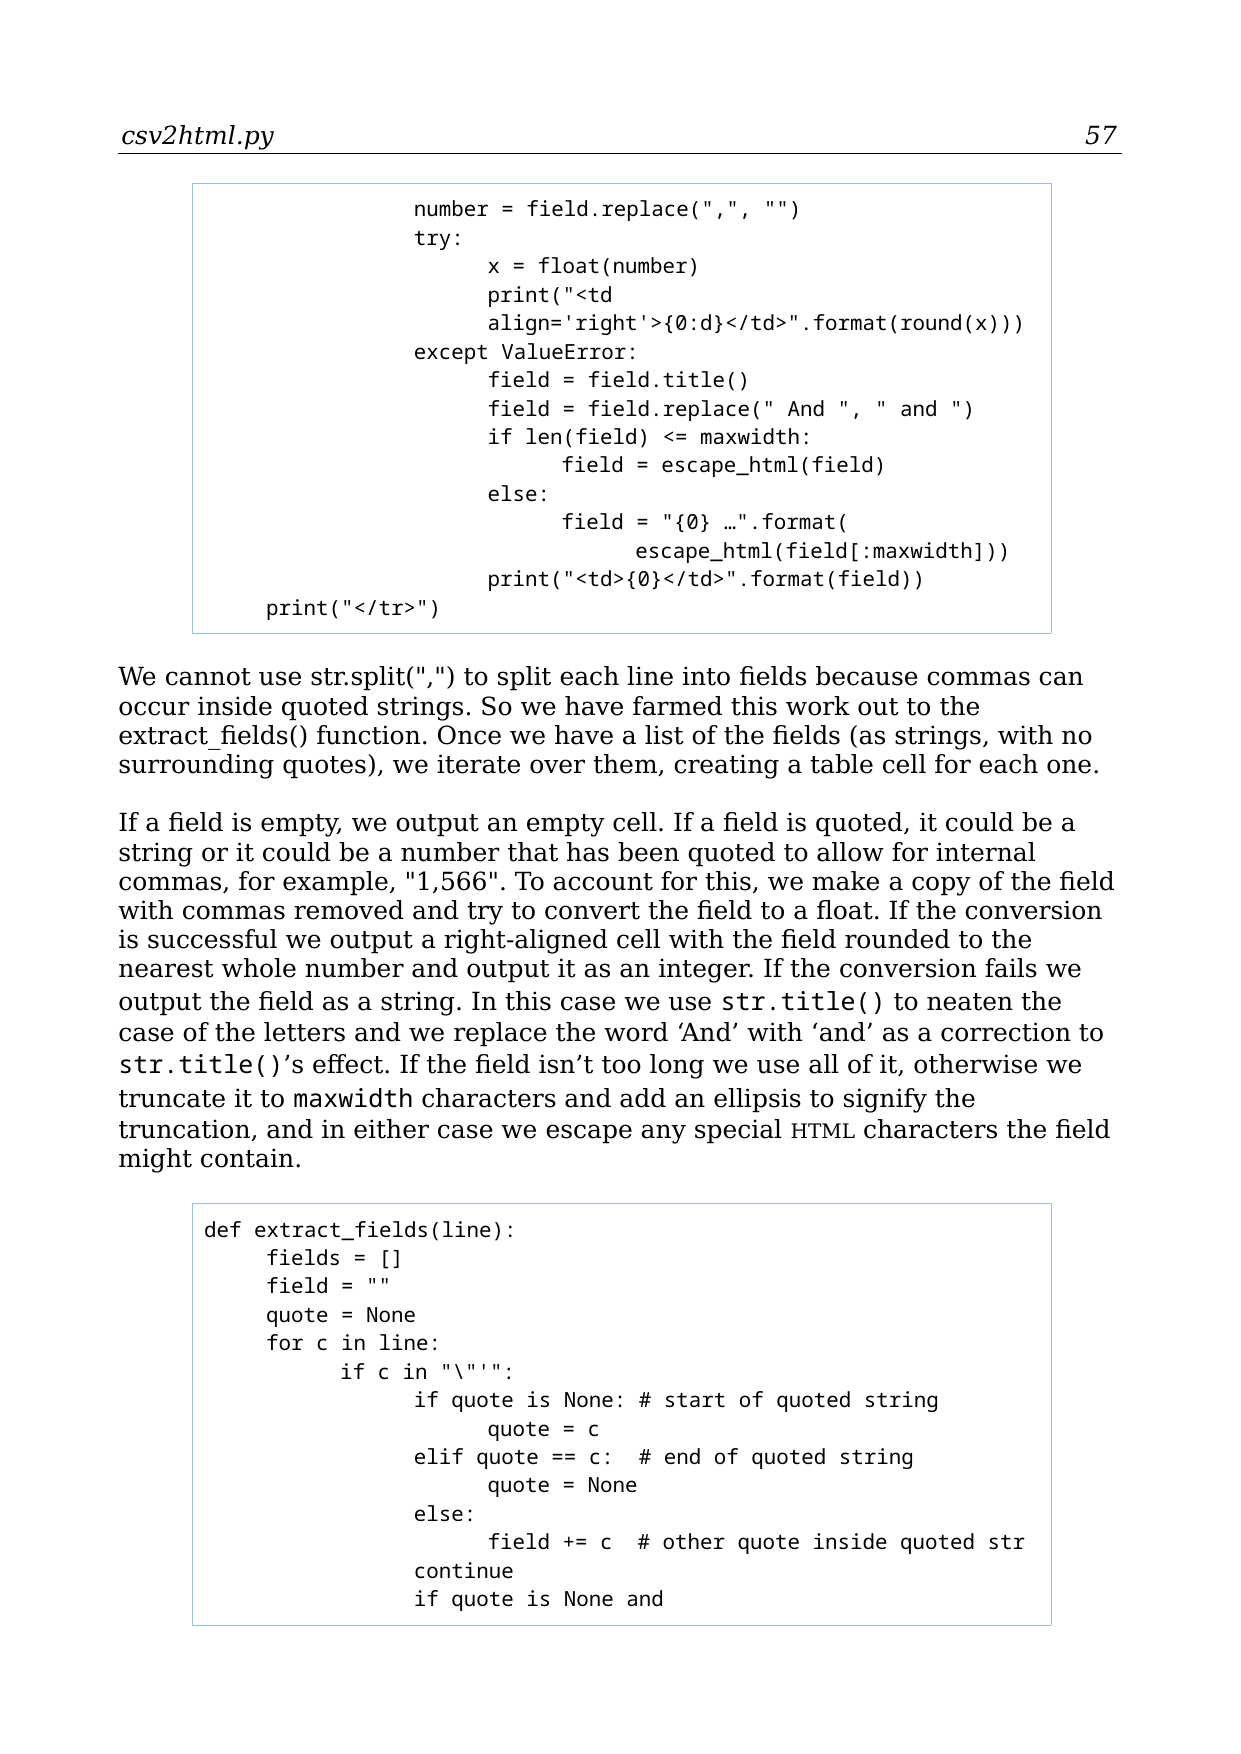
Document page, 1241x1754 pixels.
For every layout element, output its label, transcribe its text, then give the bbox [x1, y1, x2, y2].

text else: [193, 1487, 1051, 1516]
text align='right'>{0:d}</td>".format(round(x))) [193, 296, 1051, 325]
text field = field.title() [193, 353, 1051, 382]
text def extract_fields(line): [193, 1204, 1051, 1231]
text quote = None [193, 1459, 1051, 1487]
text If a field is empty, we output an empty cell. If a field is quoted, it could be a string or it could be a number that has been quoted to allow for internal commas, for example, "1,566". To account for this, we make a copy of the field with commas removed and try to convert the field to a float. If the conversion is successful we output a right-aligned cell with the field rounded to the nearest whole number and output it as an integer. If the conversion fails we output the field as a string. In this case we use str.title() to neaten the case of the letters and we replace the word ‘And’ with ‘and’ as a correction to str.title()’s effect. If the field isn’t too long we use all of it, otherwise we truncate it to maxwidth characters and add an ellipsis to signify the truncation, and in either case we escape any special html characters the field might contain. [118, 809, 1122, 1173]
text number = field.replace(",", "") [193, 184, 1051, 211]
text if quote is None and [193, 1572, 1051, 1625]
text for c in line: [193, 1317, 1051, 1345]
text continue [193, 1544, 1051, 1572]
text else: [193, 467, 1051, 496]
text x = float(number) [193, 239, 1051, 268]
text field = "{0} …".format( [193, 496, 1051, 524]
text elif quote == c: # end of quoted string [193, 1430, 1051, 1459]
text quote = None [193, 1288, 1051, 1317]
text field = field.replace(" And ", " and ") [193, 382, 1051, 410]
text if len(field) <= maxwidth: [193, 410, 1051, 439]
text escape_html(field[:maxwidth])) [193, 524, 1051, 552]
text if c in "\"'": [193, 1345, 1051, 1373]
text print("</tr>") [193, 581, 1051, 633]
text if quote is None: # start of quoted string [193, 1373, 1051, 1402]
text except ValueError: [193, 325, 1051, 353]
text field = "" [193, 1260, 1051, 1288]
text We cannot use str.split(",") to split each line into fields because commas can occur inside quoted strings. So we have farmed this work out to the extract_fields() function. Once we have a list of the fields (as strings, with no surrounding quotes), we iterate over them, creating a table cell for each one. [118, 662, 1122, 779]
text try: [193, 211, 1051, 239]
text field = escape_html(field) [193, 439, 1051, 467]
text field += c # other quote inside quoted str [193, 1516, 1051, 1544]
text quote = c [193, 1402, 1051, 1430]
text fields = [] [193, 1231, 1051, 1260]
text print("<td [193, 268, 1051, 296]
text print("<td>{0}</td>".format(field)) [193, 552, 1051, 581]
